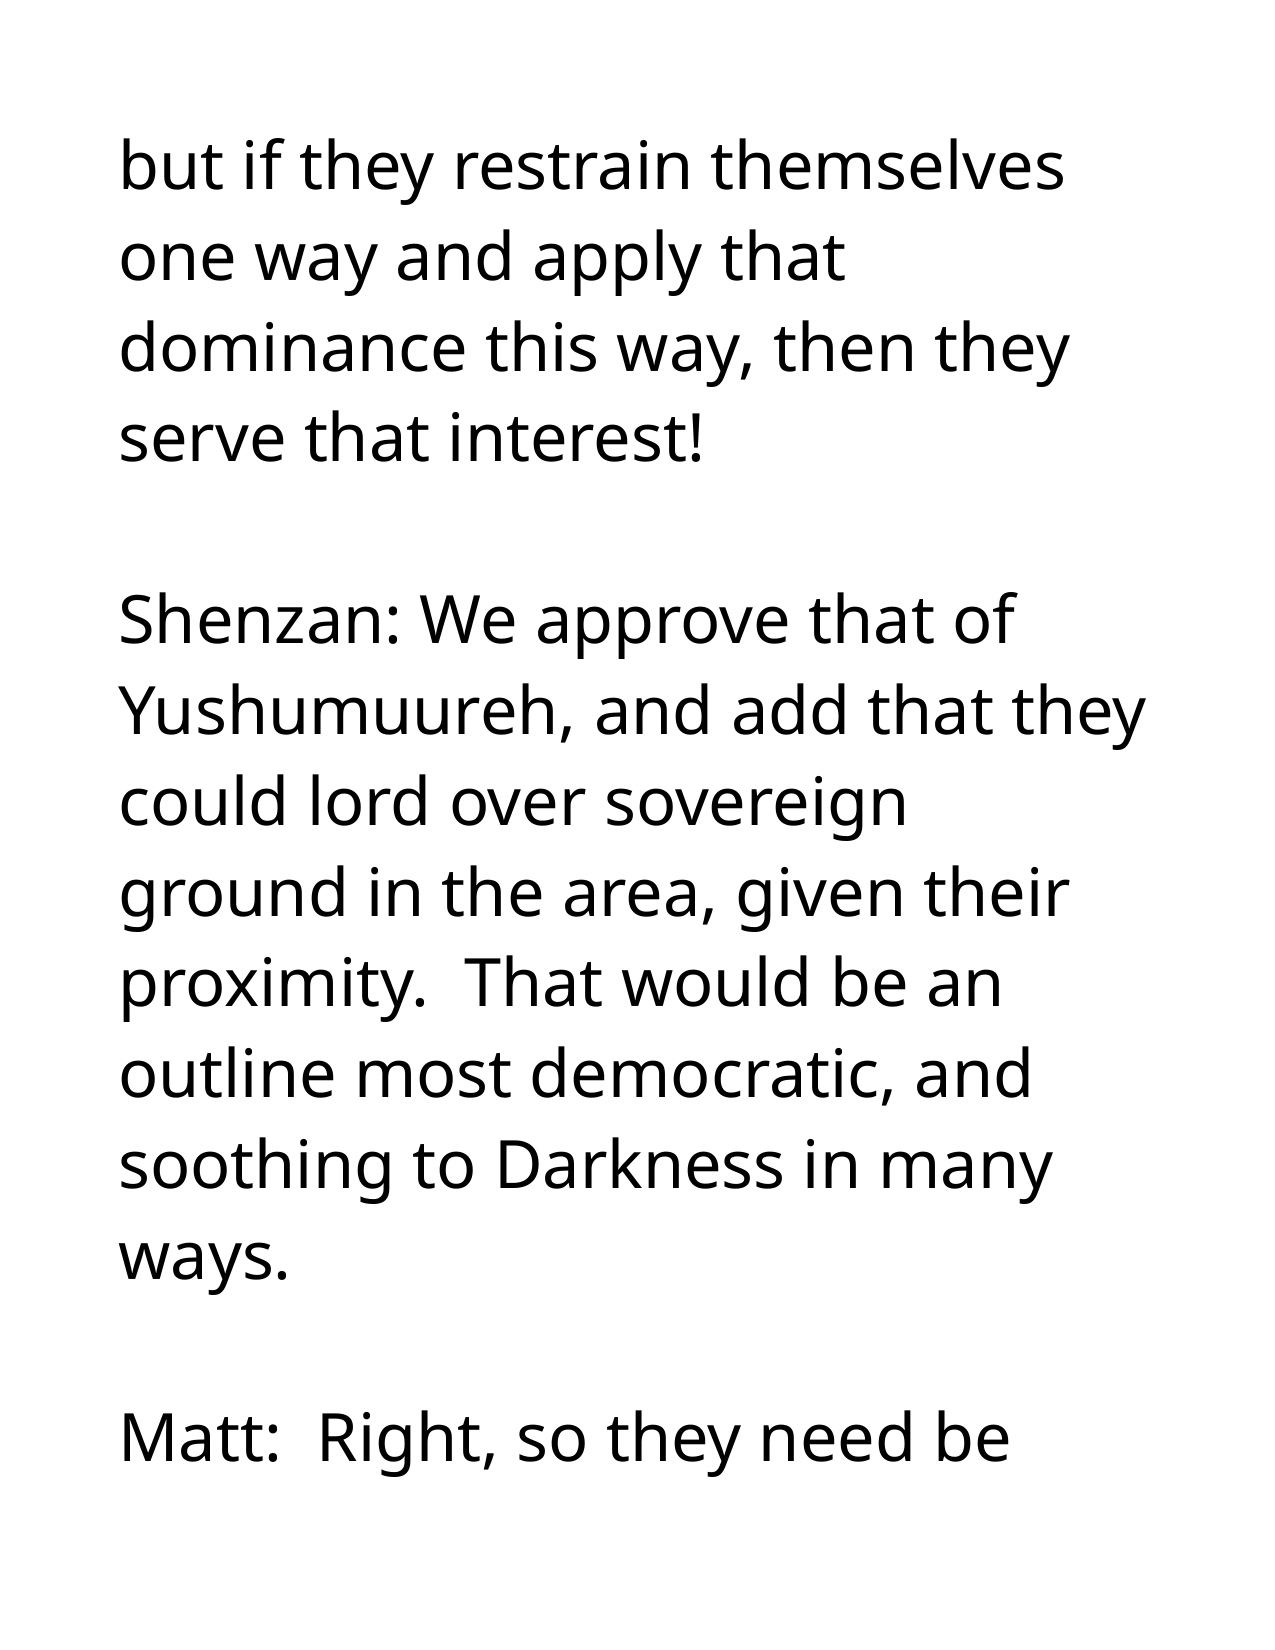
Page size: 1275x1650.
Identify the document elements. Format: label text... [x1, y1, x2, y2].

text Shenzan: We approve that of Yushumuureh, and add that they could lord over sovereign ground in the area, given their proximity. That would be an outline most democratic, and soothing to Darkness in many ways. [118, 572, 1157, 1299]
text but if they restrain themselves one way and apply that dominance this way, then they serve that interest! [118, 118, 1157, 481]
text Matt: Right, so they need be [118, 1390, 1157, 1481]
